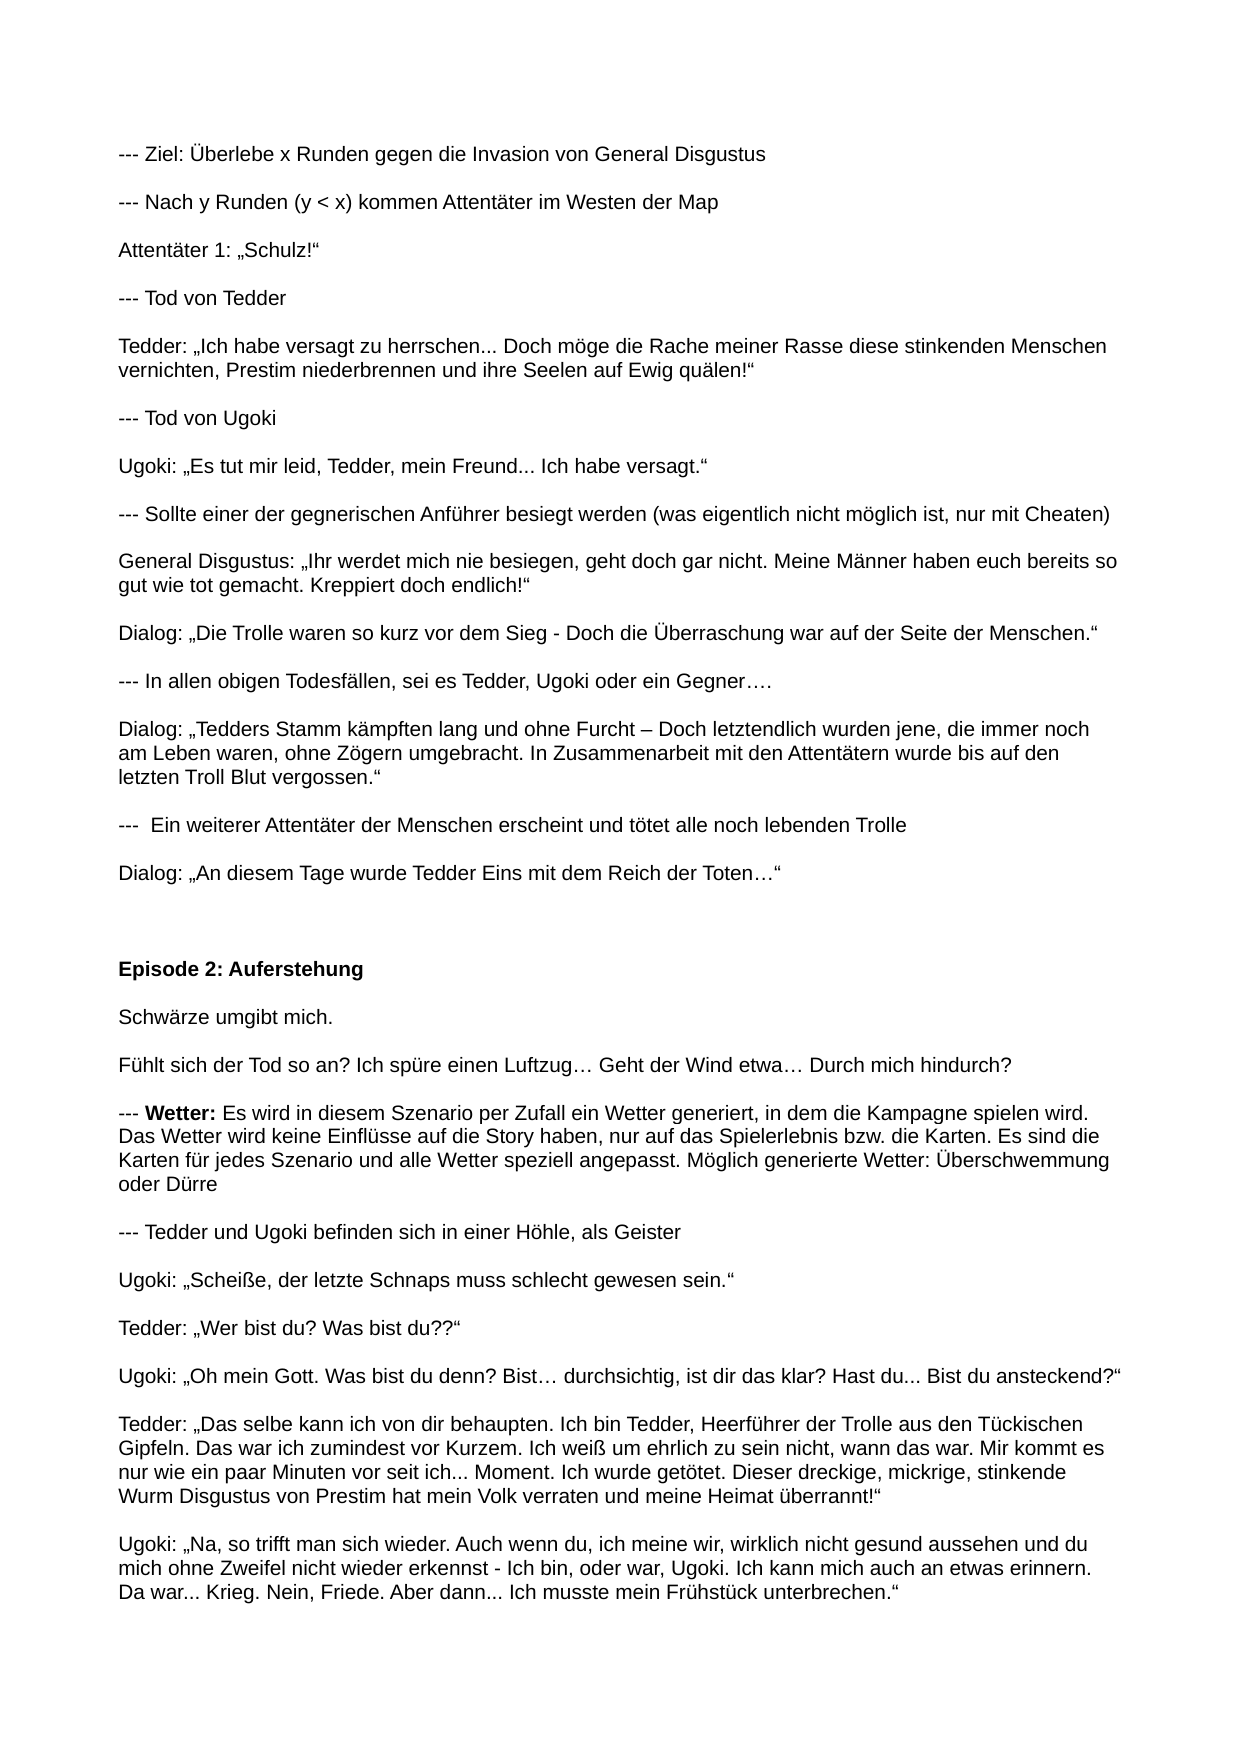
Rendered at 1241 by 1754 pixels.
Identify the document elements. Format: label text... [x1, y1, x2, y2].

text Schwärze umgibt mich. [118, 1004, 1122, 1028]
text --- Ziel: Überlebe x Runden gegen die Invasion von General Disgustus [118, 142, 1122, 166]
text Episode 2: Auferstehung [118, 957, 1122, 981]
text Ugoki: „Oh mein Gott. Was bist du denn? Bist… durchsichtig, ist dir das klar? Hast du... Bist du ansteckend?“ [118, 1364, 1122, 1388]
text Dialog: „Tedders Stamm kämpften lang und ohne Furcht – Doch letztendlich wurden jene, die immer noch am Leben waren, ohne Zögern umgebracht. In Zusammenarbeit mit den Attentätern wurde bis auf den letzten Troll Blut vergossen.“ [118, 717, 1122, 789]
text Dialog: „Die Trolle waren so kurz vor dem Sieg - Doch die Überraschung war auf der Seite der Menschen.“ [118, 621, 1122, 645]
text --- Sollte einer der gegnerischen Anführer besiegt werden (was eigentlich nicht möglich ist, nur mit Cheaten) [118, 501, 1122, 525]
text Ugoki: „Na, so trifft man sich wieder. Auch wenn du, ich meine wir, wirklich nicht gesund aussehen und du mich ohne Zweifel nicht wieder erkennst - Ich bin, oder war, Ugoki. Ich kann mich auch an etwas erinnern. Da war... Krieg. Nein, Friede. Aber dann... Ich musste mein Frühstück unterbrechen.“ [118, 1532, 1122, 1603]
text --- Tedder und Ugoki befinden sich in einer Höhle, als Geister [118, 1220, 1122, 1244]
text --- Tod von Ugoki [118, 406, 1122, 429]
text General Disgustus: „Ihr werdet mich nie besiegen, geht doch gar nicht. Meine Männer haben euch bereits so gut wie tot gemacht. Kreppiert doch endlich!“ [118, 549, 1122, 597]
text Tedder: „Das selbe kann ich von dir behaupten. Ich bin Tedder, Heerführer der Trolle aus den Tückischen Gipfeln. Das war ich zumindest vor Kurzem. Ich weiß um ehrlich zu sein nicht, wann das war. Mir kommt es nur wie ein paar Minuten vor seit ich... Moment. Ich wurde getötet. Dieser dreckige, mickrige, stinkende Wurm Disgustus von Prestim hat mein Volk verraten und meine Heimat überrannt!“ [118, 1412, 1122, 1508]
text --- Wetter: Es wird in diesem Szenario per Zufall ein Wetter generiert, in dem die Kampagne spielen wird. Das Wetter wird keine Einflüsse auf die Story haben, nur auf das Spielerlebnis bzw. die Karten. Es sind die Karten für jedes Szenario und alle Wetter speziell angepasst. Möglich generierte Wetter: Überschwemmung oder Dürre [118, 1100, 1122, 1196]
text --- Tod von Tedder [118, 286, 1122, 310]
text --- Ein weiterer Attentäter der Menschen erscheint und tötet alle noch lebenden Trolle [118, 813, 1122, 837]
text Ugoki: „Scheiße, der letzte Schnaps muss schlecht gewesen sein.“ [118, 1268, 1122, 1292]
text Fühlt sich der Tod so an? Ich spüre einen Luftzug… Geht der Wind etwa… Durch mich hindurch? [118, 1052, 1122, 1076]
text Tedder: „Wer bist du? Was bist du??“ [118, 1316, 1122, 1340]
text Ugoki: „Es tut mir leid, Tedder, mein Freund... Ich habe versagt.“ [118, 453, 1122, 477]
text --- In allen obigen Todesfällen, sei es Tedder, Ugoki oder ein Gegner…. [118, 669, 1122, 693]
text --- Nach y Runden (y < x) kommen Attentäter im Westen der Map [118, 190, 1122, 214]
text Tedder: „Ich habe versagt zu herrschen... Doch möge die Rache meiner Rasse diese stinkenden Menschen vernichten, Prestim niederbrennen und ihre Seelen auf Ewig quälen!“ [118, 334, 1122, 382]
text Dialog: „An diesem Tage wurde Tedder Eins mit dem Reich der Toten…“ [118, 861, 1122, 885]
text Attentäter 1: „Schulz!“ [118, 238, 1122, 262]
